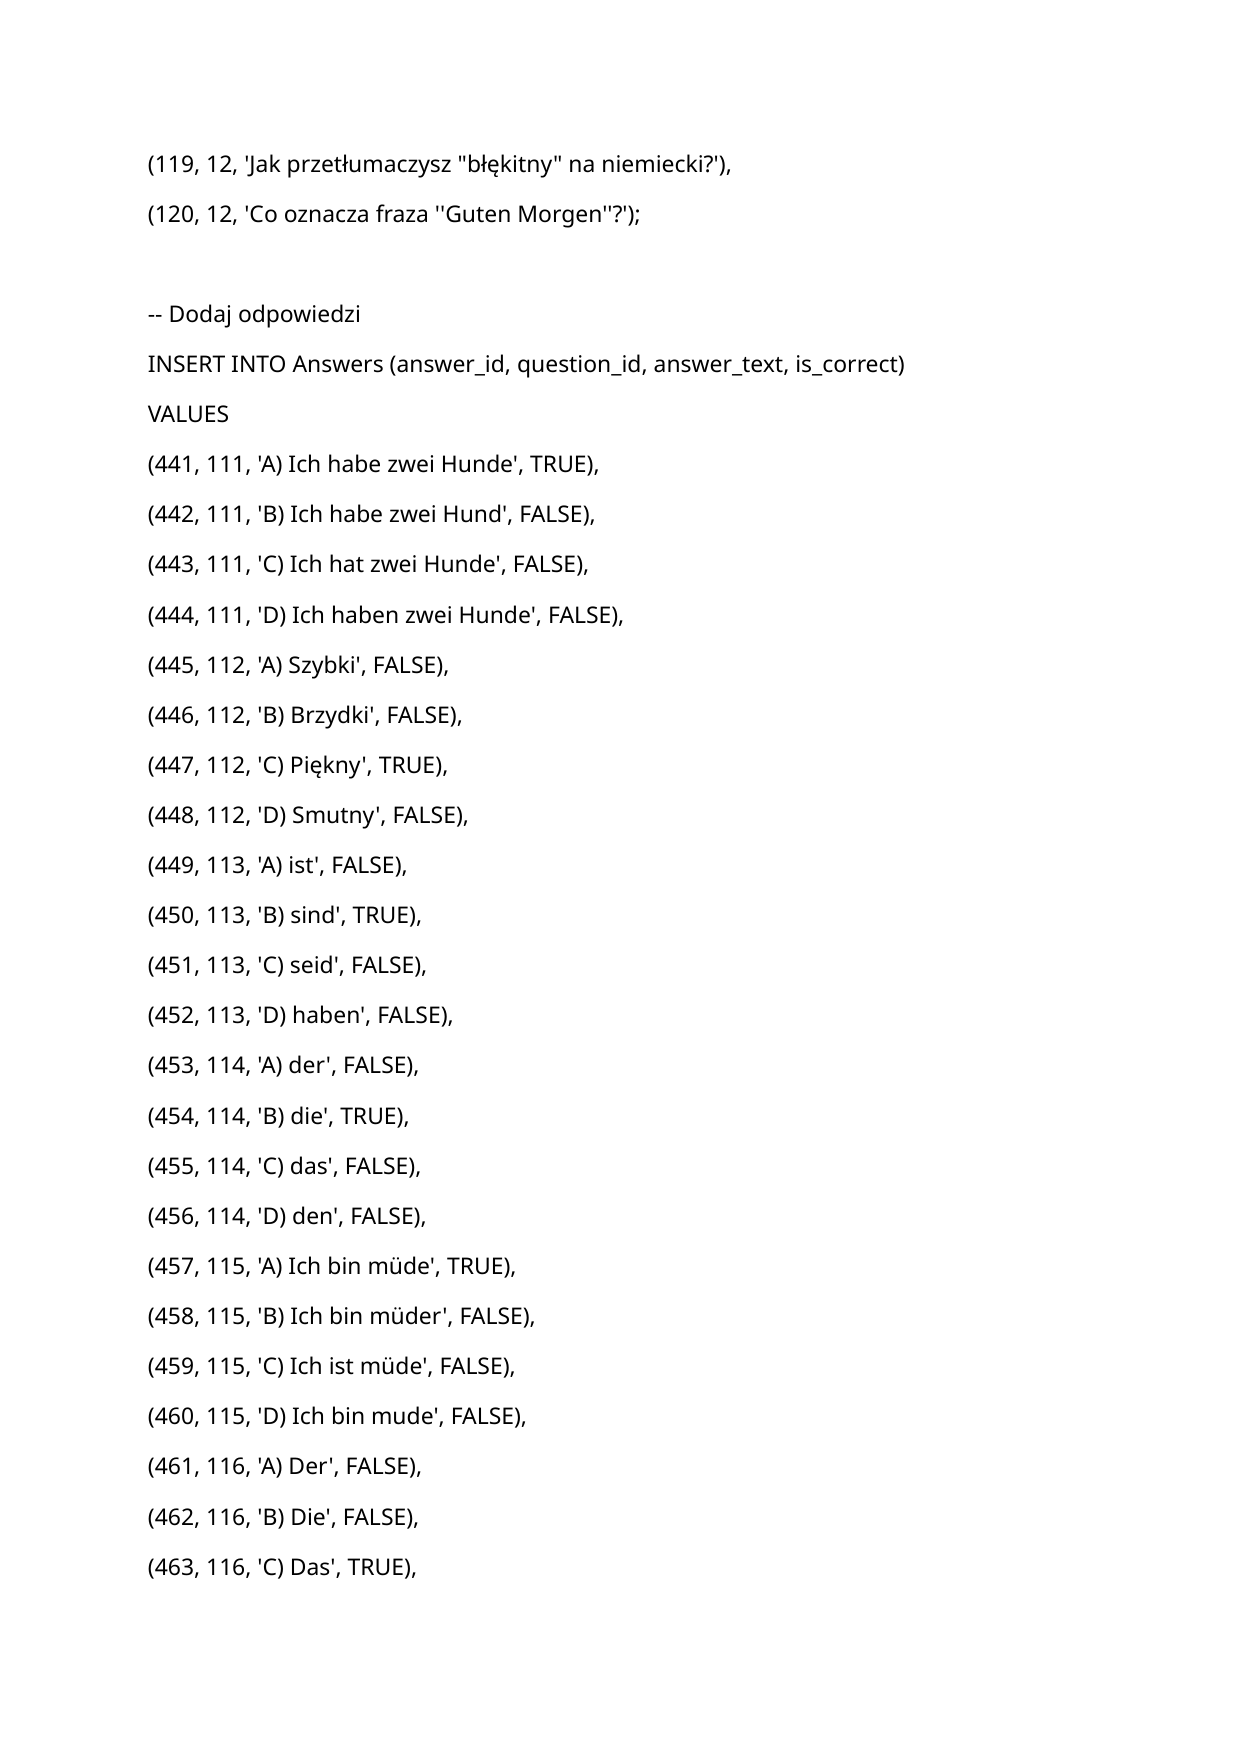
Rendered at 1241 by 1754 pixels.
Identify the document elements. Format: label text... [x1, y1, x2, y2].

text (447, 112, 'C) Piękny', TRUE), [148, 749, 1093, 780]
text (445, 112, 'A) Szybki', FALSE), [148, 649, 1093, 680]
text (451, 113, 'C) seid', FALSE), [148, 949, 1093, 981]
text (456, 114, 'D) den', FALSE), [148, 1200, 1093, 1231]
text (452, 113, 'D) haben', FALSE), [148, 999, 1093, 1031]
text (463, 116, 'C) Das', TRUE), [148, 1551, 1093, 1582]
text (462, 116, 'B) Die', FALSE), [148, 1500, 1093, 1532]
text (457, 115, 'A) Ich bin müde', TRUE), [148, 1250, 1093, 1281]
text (119, 12, 'Jak przetłumaczysz "błękitny" na niemiecki?'), [148, 148, 1093, 179]
text (459, 115, 'C) Ich ist müde', FALSE), [148, 1350, 1093, 1381]
text (448, 112, 'D) Smutny', FALSE), [148, 799, 1093, 830]
text VALUES [148, 398, 1093, 429]
text (442, 111, 'B) Ich habe zwei Hund', FALSE), [148, 498, 1093, 529]
text (446, 112, 'B) Brzydki', FALSE), [148, 699, 1093, 730]
text (450, 113, 'B) sind', TRUE), [148, 899, 1093, 930]
text (455, 114, 'C) das', FALSE), [148, 1150, 1093, 1181]
text (443, 111, 'C) Ich hat zwei Hunde', FALSE), [148, 548, 1093, 580]
text (444, 111, 'D) Ich haben zwei Hunde', FALSE), [148, 598, 1093, 630]
text (454, 114, 'B) die', TRUE), [148, 1099, 1093, 1131]
text (461, 116, 'A) Der', FALSE), [148, 1450, 1093, 1482]
text -- Dodaj odpowiedzi [148, 298, 1093, 329]
text (441, 111, 'A) Ich habe zwei Hunde', TRUE), [148, 448, 1093, 479]
text (460, 115, 'D) Ich bin mude', FALSE), [148, 1400, 1093, 1431]
text (120, 12, 'Co oznacza fraza ''Guten Morgen''?'); [148, 198, 1093, 229]
text (458, 115, 'B) Ich bin müder', FALSE), [148, 1300, 1093, 1331]
text (449, 113, 'A) ist', FALSE), [148, 849, 1093, 880]
text (453, 114, 'A) der', FALSE), [148, 1049, 1093, 1081]
text INSERT INTO Answers (answer_id, question_id, answer_text, is_correct) [148, 348, 1093, 379]
